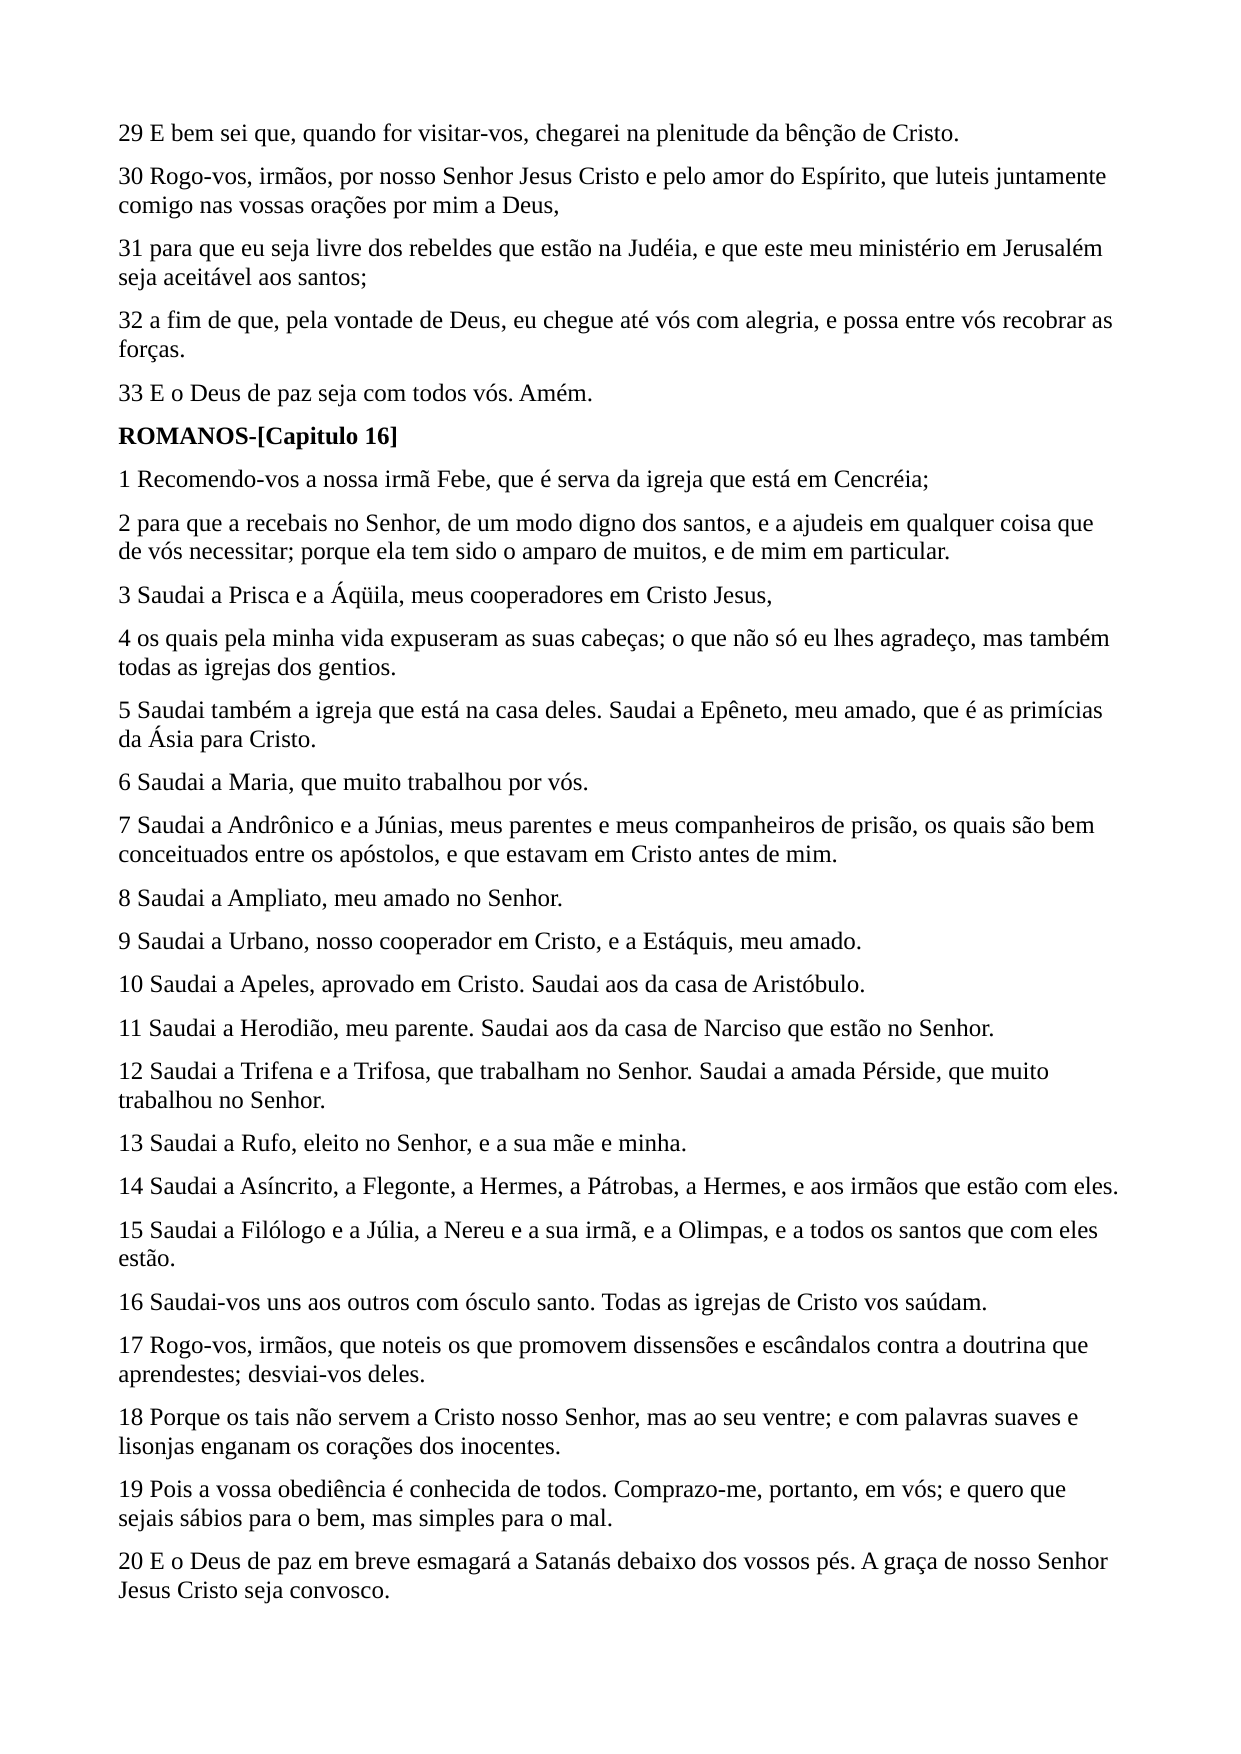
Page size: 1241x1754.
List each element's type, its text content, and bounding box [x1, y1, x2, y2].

text 9 Saudai a Urbano, nosso cooperador em Cristo, e a Estáquis, meu amado. [118, 926, 1122, 955]
text 2 para que a recebais no Senhor, de um modo digno dos santos, e a ajudeis em qualquer coisa que de vós necessitar; porque ela tem sido o amparo de muitos, e de mim em particular. [118, 508, 1122, 565]
text 13 Saudai a Rufo, eleito no Senhor, e a sua mãe e minha. [118, 1128, 1122, 1157]
text 4 os quais pela minha vida expuseram as suas cabeças; o que não só eu lhes agradeço, mas também todas as igrejas dos gentios. [118, 623, 1122, 681]
text 17 Rogo-vos, irmãos, que noteis os que promovem dissensões e escândalos contra a doutrina que aprendestes; desviai-vos deles. [118, 1330, 1122, 1388]
text 30 Rogo-vos, irmãos, por nosso Senhor Jesus Cristo e pelo amor do Espírito, que luteis juntamente comigo nas vossas orações por mim a Deus, [118, 161, 1122, 219]
text 20 E o Deus de paz em breve esmagará a Satanás debaixo dos vossos pés. A graça de nosso Senhor Jesus Cristo seja convosco. [118, 1546, 1122, 1604]
text 33 E o Deus de paz seja com todos vós. Amém. [118, 378, 1122, 406]
text 12 Saudai a Trifena e a Trifosa, que trabalham no Senhor. Saudai a amada Pérside, que muito trabalhou no Senhor. [118, 1056, 1122, 1113]
text 10 Saudai a Apeles, aprovado em Cristo. Saudai aos da casa de Aristóbulo. [118, 969, 1122, 998]
text 11 Saudai a Herodião, meu parente. Saudai aos da casa de Narciso que estão no Senhor. [118, 1013, 1122, 1041]
text 32 a fim de que, pela vontade de Deus, eu chegue até vós com alegria, e possa entre vós recobrar as forças. [118, 306, 1122, 363]
text 15 Saudai a Filólogo e a Júlia, a Nereu e a sua irmã, e a Olimpas, e a todos os santos que com eles estão. [118, 1215, 1122, 1272]
text 31 para que eu seja livre dos rebeldes que estão na Judéia, e que este meu ministério em Jerusalém seja aceitável aos santos; [118, 233, 1122, 291]
text 3 Saudai a Prisca e a Áqüila, meus cooperadores em Cristo Jesus, [118, 580, 1122, 608]
text 7 Saudai a Andrônico e a Júnias, meus parentes e meus companheiros de prisão, os quais são bem conceituados entre os apóstolos, e que estavam em Cristo antes de mim. [118, 811, 1122, 868]
text 14 Saudai a Asíncrito, a Flegonte, a Hermes, a Pátrobas, a Hermes, e aos irmãos que estão com eles. [118, 1171, 1122, 1200]
text 8 Saudai a Ampliato, meu amado no Senhor. [118, 883, 1122, 911]
text 6 Saudai a Maria, que muito trabalhou por vós. [118, 767, 1122, 796]
text ROMANOS-[Capitulo 16] [118, 421, 1122, 450]
text 29 E bem sei que, quando for visitar-vos, chegarei na plenitude da bênção de Cristo. [118, 118, 1122, 147]
text 16 Saudai-vos uns aos outros com ósculo santo. Todas as igrejas de Cristo vos saúdam. [118, 1287, 1122, 1316]
text 19 Pois a vossa obediência é conhecida de todos. Comprazo-me, portanto, em vós; e quero que sejais sábios para o bem, mas simples para o mal. [118, 1474, 1122, 1532]
text 5 Saudai também a igreja que está na casa deles. Saudai a Epêneto, meu amado, que é as primícias da Ásia para Cristo. [118, 695, 1122, 753]
text 1 Recomendo-vos a nossa irmã Febe, que é serva da igreja que está em Cencréia; [118, 464, 1122, 493]
text 18 Porque os tais não servem a Cristo nosso Senhor, mas ao seu ventre; e com palavras suaves e lisonjas enganam os corações dos inocentes. [118, 1402, 1122, 1460]
